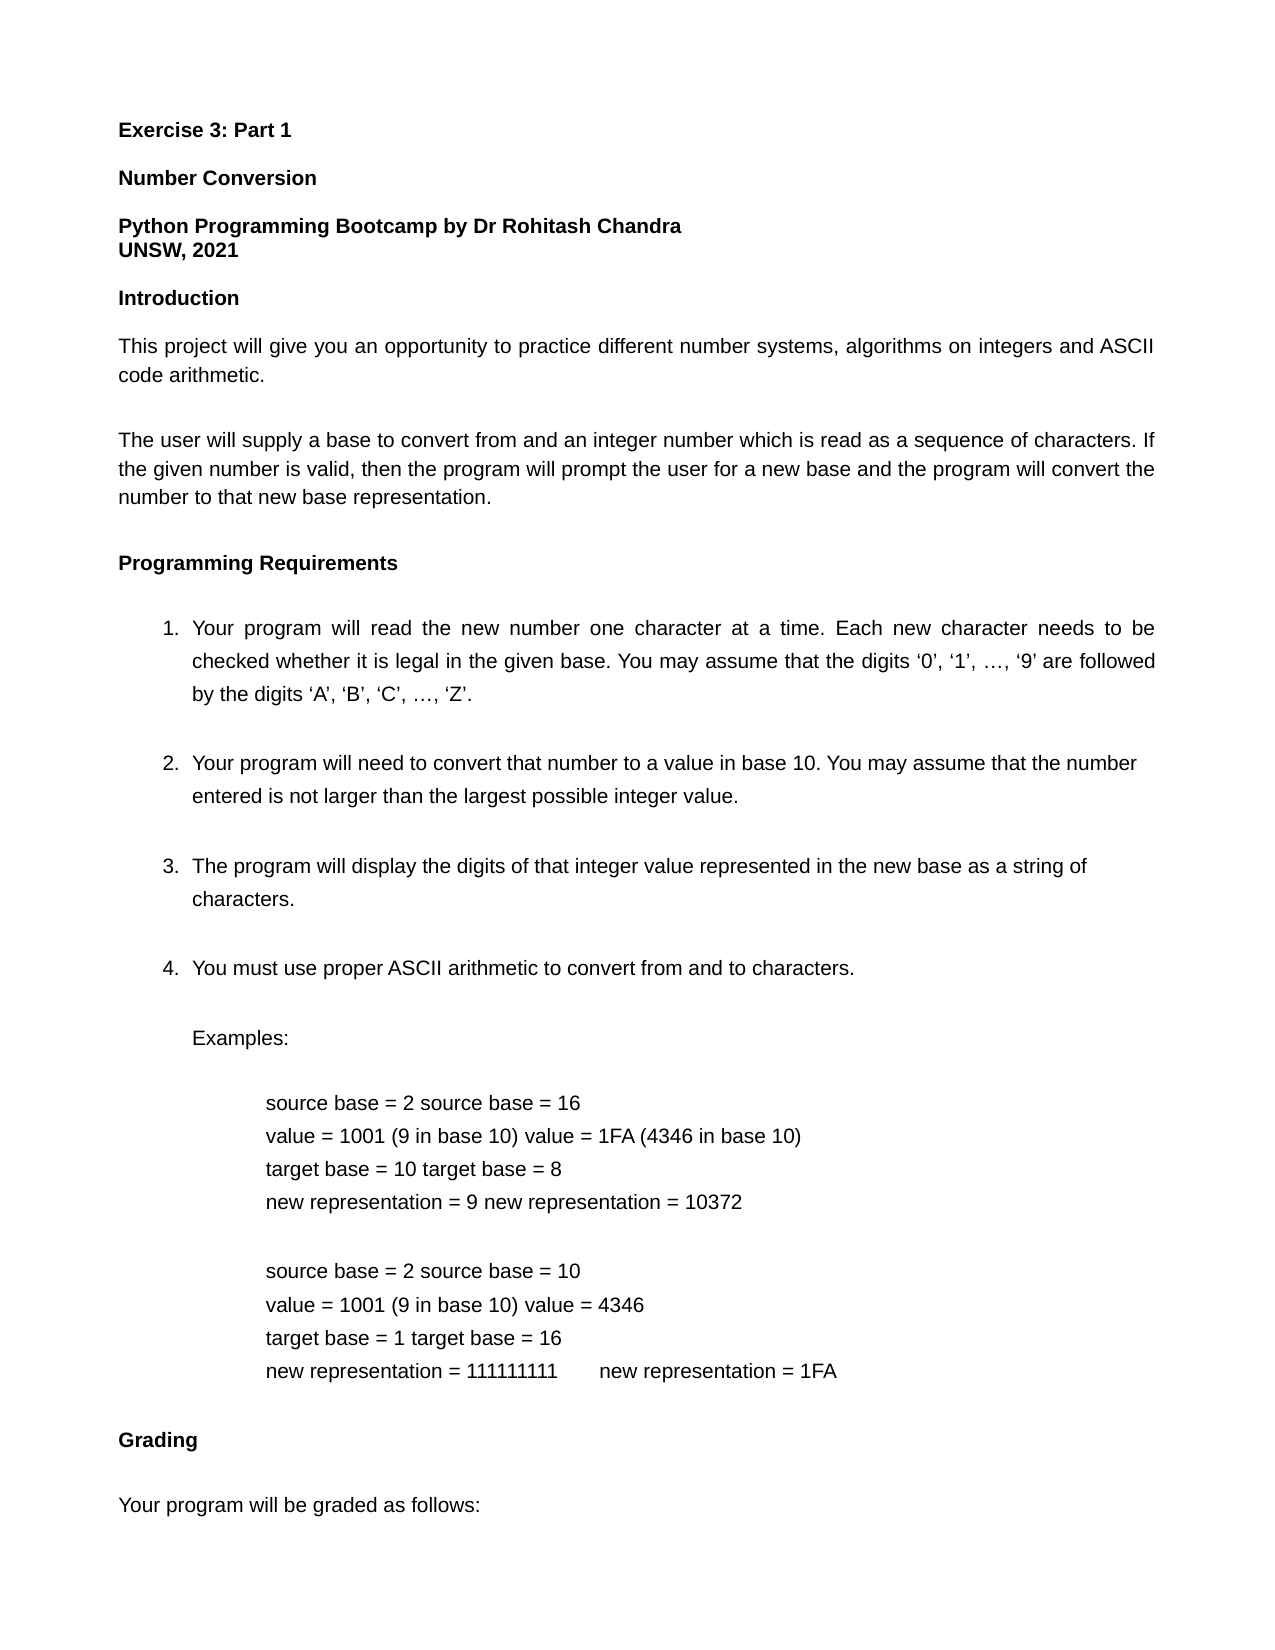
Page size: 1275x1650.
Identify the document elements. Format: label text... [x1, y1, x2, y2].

text new representation = 111111111 new representation = 1FA [266, 1358, 1157, 1382]
text Examples: [192, 1026, 1157, 1049]
list You must use proper ASCII arithmetic to convert from and to characters. [162, 956, 1157, 980]
text source base = 2 source base = 10 [266, 1259, 1157, 1283]
text Introduction [118, 286, 1157, 310]
text Exercise 3: Part 1 [118, 118, 1157, 142]
text Number Conversion [118, 166, 1157, 190]
text new representation = 9 new representation = 10372 [266, 1190, 1157, 1214]
text Grading [118, 1428, 1157, 1452]
list The program will display the digits of that integer value represented in the new base as a string of characters. [162, 854, 1157, 911]
text This project will give you an opportunity to practice different number systems, algorithms on integers and ASCII code arithmetic. [118, 334, 1157, 386]
text Python Programming Bootcamp by Dr Rohitash Chandra [118, 214, 1157, 238]
text target base = 10 target base = 8 [266, 1157, 1157, 1181]
text Your program will be graded as follows: [118, 1493, 1157, 1517]
text value = 1001 (9 in base 10) value = 4346 [266, 1292, 1157, 1316]
text value = 1001 (9 in base 10) value = 1FA (4346 in base 10) [266, 1124, 1157, 1148]
text The user will supply a base to convert from and an integer number which is read as a sequence of characters. If the given number is valid, then the program will prompt the user for a new base and the program will convert the number to that new base representation. [118, 428, 1157, 509]
text UNSW, 2021 [118, 238, 1157, 262]
text source base = 2 source base = 16 [266, 1091, 1157, 1115]
list Your program will need to convert that number to a value in base 10. You may assume that the number entered is not larger than the largest possible integer value. [162, 751, 1157, 808]
text Programming Requirements [118, 550, 1157, 574]
list Your program will read the new number one character at a time. Each new character needs to be checked whether it is legal in the given base. You may assume that the digits ‘0’, ‘1’, …, ‘9’ are followed by the digits ‘A’, ‘B’, ‘C’, …, ‘Z’. [162, 616, 1157, 706]
text target base = 1 target base = 16 [266, 1325, 1157, 1349]
